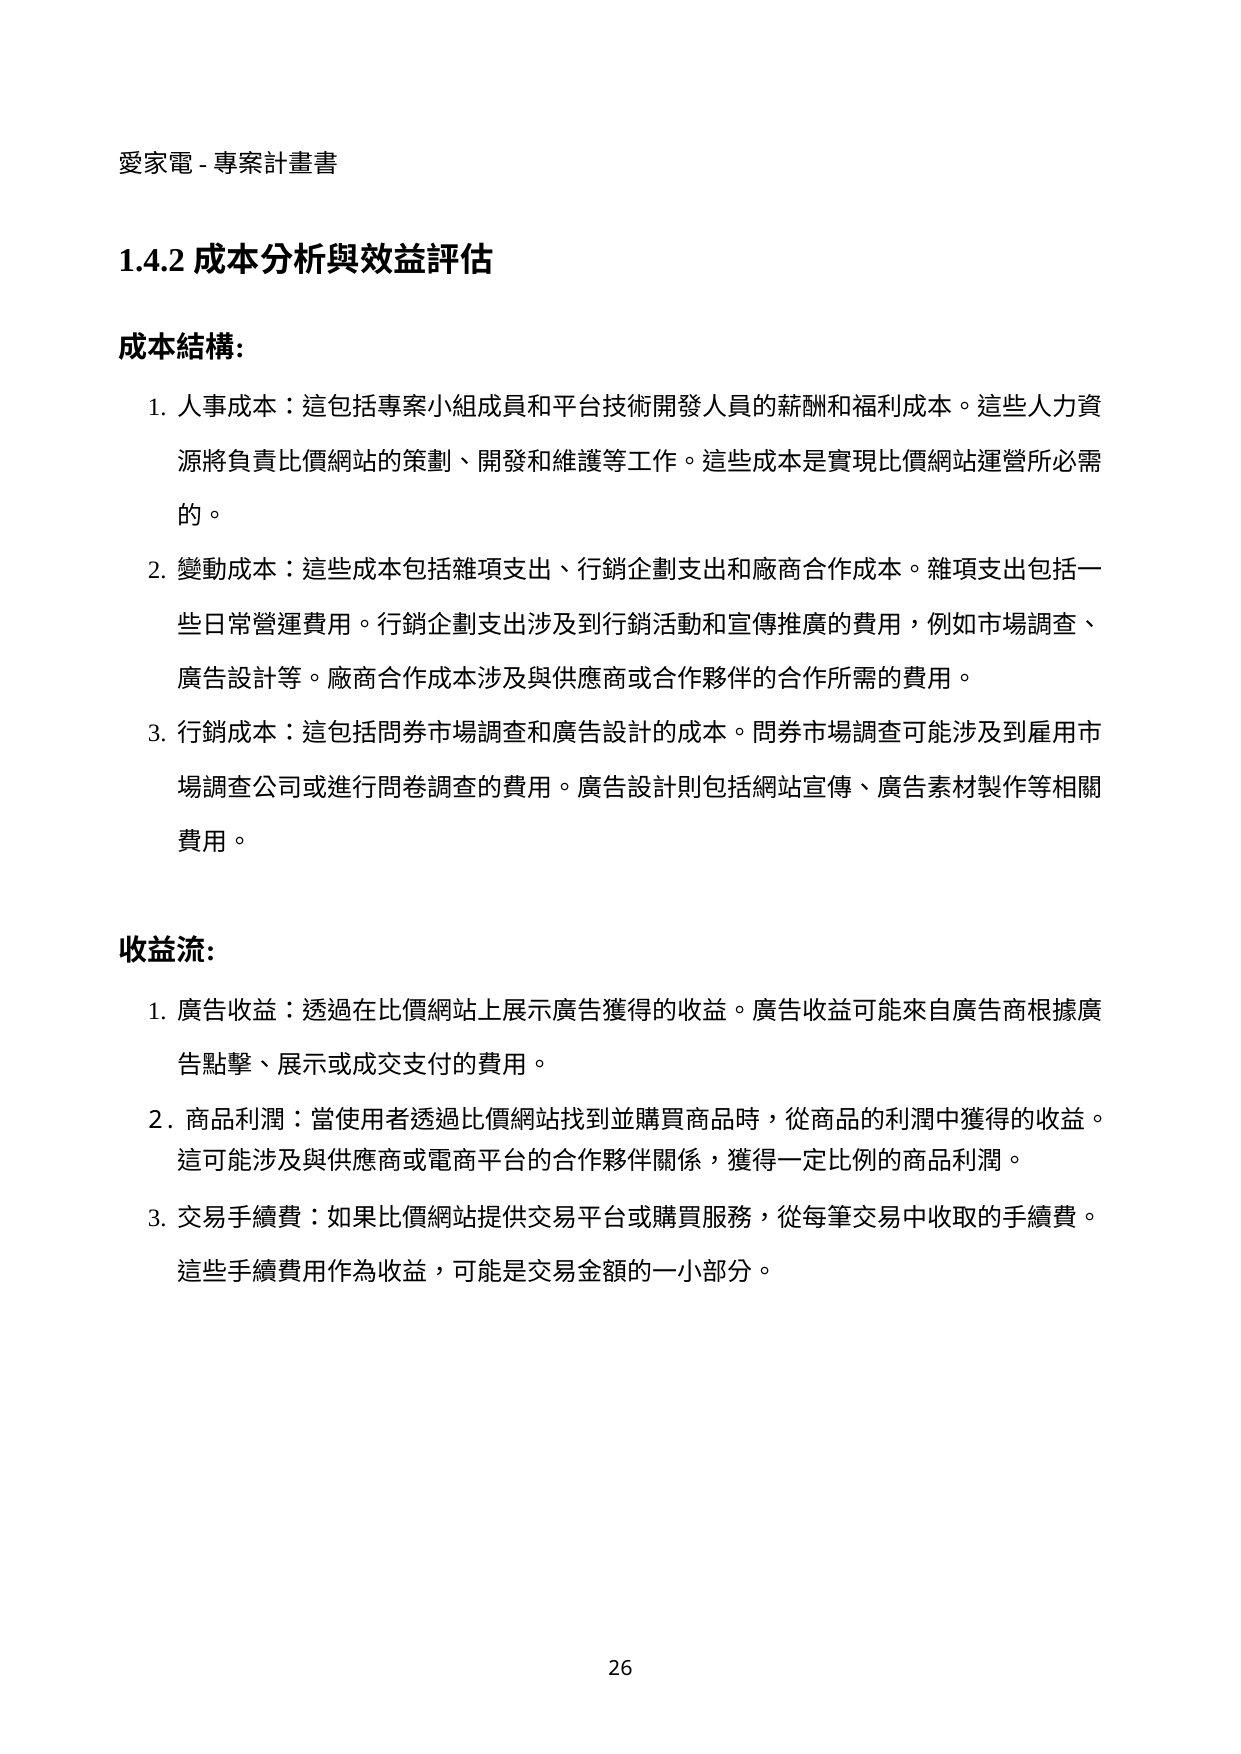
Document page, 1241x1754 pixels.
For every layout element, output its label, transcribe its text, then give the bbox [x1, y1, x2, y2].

list 行銷成本：這包括問券市場調查和廣告設計的成本。問券市場調查可能涉及到雇用市場調查公司或進行問卷調查的費用。廣告設計則包括網站宣傳、廣告素材製作等相關費用。 [148, 713, 1122, 858]
list 廣告收益：透過在比價網站上展示廣告獲得的收益。廣告收益可能來自廣告商根據廣告點擊、展示或成交支付的費用。 [148, 990, 1122, 1081]
subtitle 1.4.2 成本分析與效益評估 [118, 232, 1122, 281]
text 收益流: [118, 927, 1122, 969]
text 成本結構: [118, 323, 1122, 365]
list 變動成本：這些成本包括雜項支出、行銷企劃支出和廠商合作成本。雜項支出包括一些日常營運費用。行銷企劃支出涉及到行銷活動和宣傳推廣的費用，例如市場調查、廣告設計等。廠商合作成本涉及與供應商或合作夥伴的合作所需的費用。 [148, 550, 1122, 695]
list 商品利潤：當使用者透過比價網站找到並購買商品時，從商品的利潤中獲得的收益。這可能涉及與供應商或電商平台的合作夥伴關係，獲得一定比例的商品利潤。 [148, 1099, 1122, 1177]
list 人事成本：這包括專案小組成員和平台技術開發人員的薪酬和福利成本。這些人力資源將負責比價網站的策劃、開發和維護等工作。這些成本是實現比價網站運營所必需的。 [148, 387, 1122, 532]
list 交易手續費：如果比價網站提供交易平台或購買服務，從每筆交易中收取的手續費。這些手續費用作為收益，可能是交易金額的一小部分。 [148, 1197, 1122, 1288]
